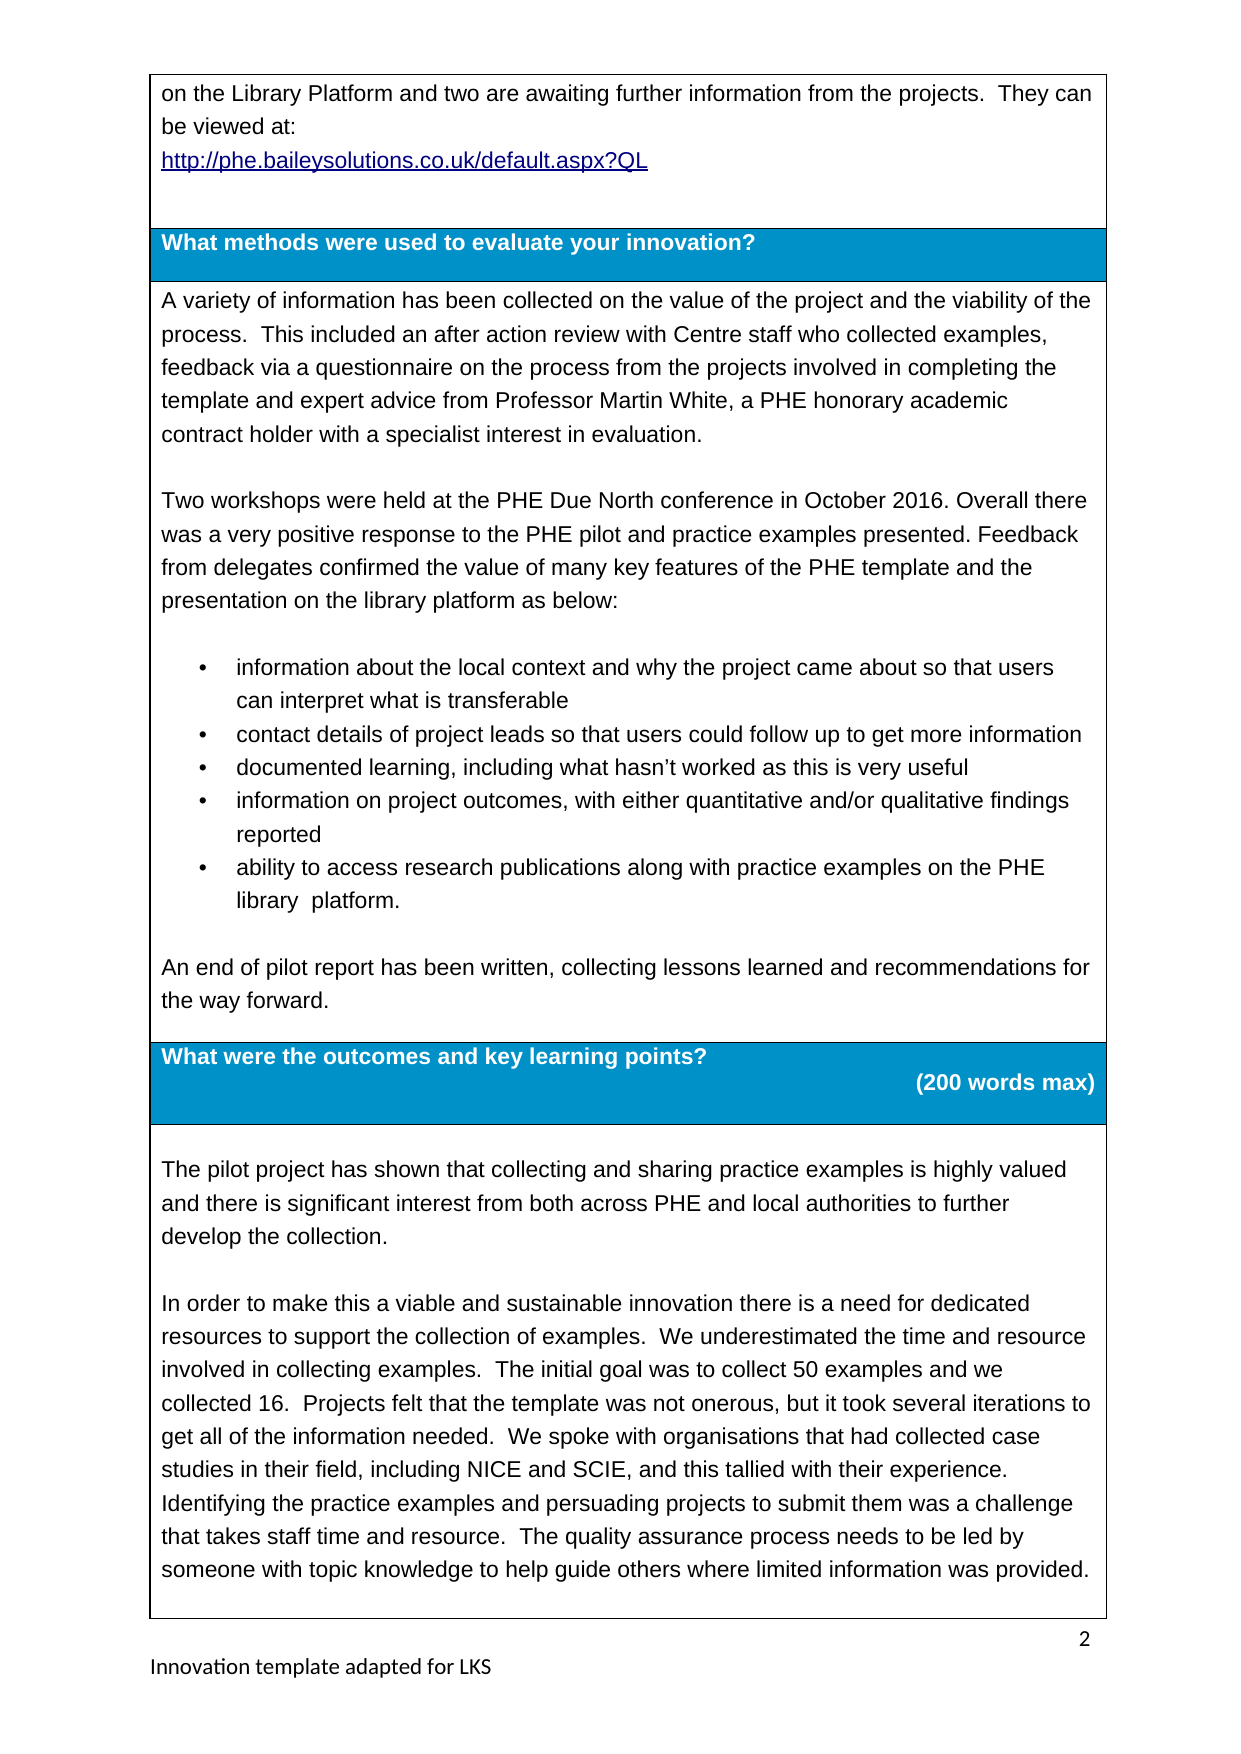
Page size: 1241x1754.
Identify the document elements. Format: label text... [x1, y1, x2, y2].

table_cell What methods were used to evaluate your innovation? [151, 229, 1106, 281]
table_cell The pilot project has shown that collecting and sharing practice examples is highly valued and there is significant interest from both across PHE and local authorities to further develop the collection. In order to make this a viable and sustainable innovation there is a need for dedicated resources to support the collection of examples. We underestimated the time and resource involved in collecting examples. The initial goal was to collect 50 examples and we collected 16. Projects felt that the template was not onerous, but it took several iterations to get all of the information needed. We spoke with organisations that had collected case studies in their field, including NICE and SCIE, and this tallied with their experience. Identifying the practice examples and persuading projects to submit them was a challenge that takes staff time and resource. The quality assurance process needs to be led by someone with topic knowledge to help guide others where limited information was provided. [151, 1125, 1106, 1618]
table_cell A variety of information has been collected on the value of the project and the viability of the process. This included an after action review with Centre staff who collected examples, feedback via a questionnaire on the process from the projects involved in completing the template and expert advice from Professor Martin White, a PHE honorary academic contract holder with a specialist interest in evaluation. Two workshops were held at the PHE Due North conference in October 2016. Overall there was a very positive response to the PHE pilot and practice examples presented. Feedback from delegates confirmed the value of many key features of the PHE template and the presentation on the library platform as below: information about the local context and why the project came about so that users can interpret what is transferable contact details of project leads so that users could follow up to get more information documented learning, including what hasn’t worked as this is very useful information on project outcomes, with either quantitative and/or qualitative findings reported ability to access research publications along with practice examples on the PHE library platform. An end of pilot report has been written, collecting lessons learned and recommendations for the way forward. [151, 282, 1106, 1042]
table_cell on the Library Platform and two are awaiting further information from the projects. They can be viewed at: http://phe.baileysolutions.co.uk/default.aspx?QL [151, 75, 1106, 227]
table_cell What were the outcomes and key learning points? (200 words max) [151, 1043, 1106, 1124]
